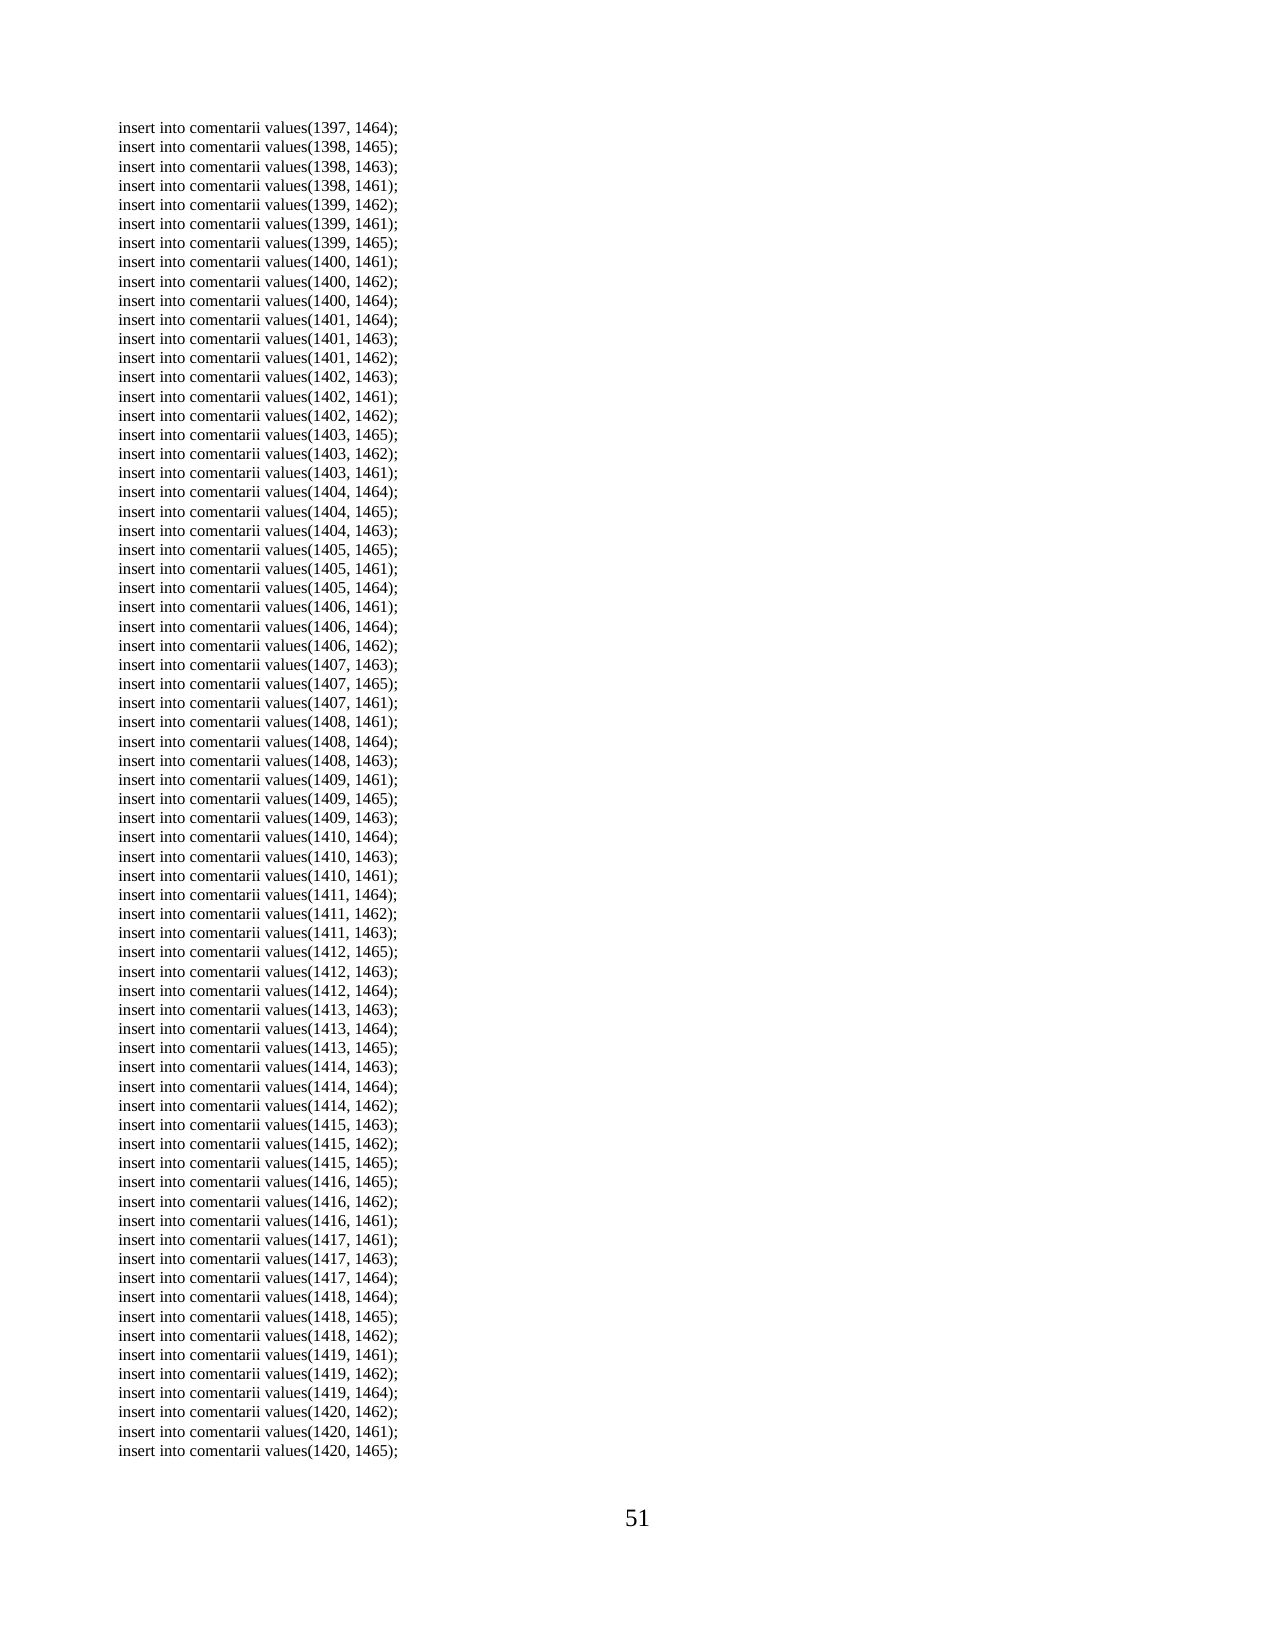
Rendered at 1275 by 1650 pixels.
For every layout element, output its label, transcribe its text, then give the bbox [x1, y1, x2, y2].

text insert into comentarii values(1416, 1461); [118, 1211, 1157, 1230]
text insert into comentarii values(1397, 1464); [118, 118, 1157, 137]
text insert into comentarii values(1410, 1463); [118, 846, 1157, 866]
text insert into comentarii values(1401, 1462); [118, 348, 1157, 367]
text insert into comentarii values(1402, 1463); [118, 367, 1157, 386]
text insert into comentarii values(1408, 1464); [118, 731, 1157, 751]
text insert into comentarii values(1407, 1463); [118, 655, 1157, 674]
text insert into comentarii values(1403, 1461); [118, 463, 1157, 482]
text insert into comentarii values(1412, 1463); [118, 961, 1157, 981]
text insert into comentarii values(1409, 1465); [118, 789, 1157, 808]
text insert into comentarii values(1405, 1461); [118, 559, 1157, 578]
text insert into comentarii values(1401, 1463); [118, 329, 1157, 348]
text insert into comentarii values(1415, 1463); [118, 1115, 1157, 1134]
text insert into comentarii values(1418, 1462); [118, 1326, 1157, 1345]
text insert into comentarii values(1415, 1465); [118, 1153, 1157, 1172]
text insert into comentarii values(1402, 1461); [118, 386, 1157, 406]
text insert into comentarii values(1404, 1464); [118, 482, 1157, 501]
text insert into comentarii values(1418, 1465); [118, 1306, 1157, 1326]
text insert into comentarii values(1414, 1463); [118, 1057, 1157, 1076]
text insert into comentarii values(1405, 1464); [118, 578, 1157, 597]
text insert into comentarii values(1399, 1462); [118, 195, 1157, 214]
text insert into comentarii values(1417, 1463); [118, 1249, 1157, 1268]
text insert into comentarii values(1398, 1465); [118, 137, 1157, 156]
text insert into comentarii values(1409, 1461); [118, 770, 1157, 789]
text insert into comentarii values(1404, 1465); [118, 501, 1157, 521]
text insert into comentarii values(1413, 1465); [118, 1038, 1157, 1057]
text insert into comentarii values(1416, 1465); [118, 1172, 1157, 1191]
text insert into comentarii values(1400, 1462); [118, 271, 1157, 291]
text insert into comentarii values(1420, 1461); [118, 1421, 1157, 1441]
text insert into comentarii values(1413, 1464); [118, 1019, 1157, 1038]
text insert into comentarii values(1420, 1465); [118, 1441, 1157, 1460]
text insert into comentarii values(1400, 1464); [118, 291, 1157, 310]
text insert into comentarii values(1411, 1464); [118, 885, 1157, 904]
text insert into comentarii values(1403, 1465); [118, 425, 1157, 444]
text insert into comentarii values(1399, 1465); [118, 233, 1157, 252]
text insert into comentarii values(1402, 1462); [118, 406, 1157, 425]
text insert into comentarii values(1415, 1462); [118, 1134, 1157, 1153]
text insert into comentarii values(1399, 1461); [118, 214, 1157, 233]
text insert into comentarii values(1407, 1461); [118, 693, 1157, 712]
text insert into comentarii values(1408, 1463); [118, 751, 1157, 770]
text insert into comentarii values(1414, 1462); [118, 1096, 1157, 1115]
text insert into comentarii values(1408, 1461); [118, 712, 1157, 731]
text insert into comentarii values(1417, 1461); [118, 1230, 1157, 1249]
text insert into comentarii values(1418, 1464); [118, 1287, 1157, 1306]
text insert into comentarii values(1419, 1464); [118, 1383, 1157, 1402]
text insert into comentarii values(1406, 1461); [118, 597, 1157, 616]
text insert into comentarii values(1410, 1461); [118, 866, 1157, 885]
text insert into comentarii values(1403, 1462); [118, 444, 1157, 463]
text insert into comentarii values(1411, 1463); [118, 923, 1157, 942]
text insert into comentarii values(1407, 1465); [118, 674, 1157, 693]
text insert into comentarii values(1405, 1465); [118, 540, 1157, 559]
text insert into comentarii values(1419, 1461); [118, 1345, 1157, 1364]
text insert into comentarii values(1401, 1464); [118, 310, 1157, 329]
text insert into comentarii values(1414, 1464); [118, 1076, 1157, 1096]
text insert into comentarii values(1406, 1462); [118, 636, 1157, 655]
text insert into comentarii values(1417, 1464); [118, 1268, 1157, 1287]
text insert into comentarii values(1419, 1462); [118, 1364, 1157, 1383]
text insert into comentarii values(1404, 1463); [118, 521, 1157, 540]
text insert into comentarii values(1398, 1461); [118, 176, 1157, 195]
text insert into comentarii values(1400, 1461); [118, 252, 1157, 271]
text insert into comentarii values(1411, 1462); [118, 904, 1157, 923]
text insert into comentarii values(1413, 1463); [118, 1000, 1157, 1019]
text insert into comentarii values(1409, 1463); [118, 808, 1157, 827]
text insert into comentarii values(1420, 1462); [118, 1402, 1157, 1421]
text insert into comentarii values(1416, 1462); [118, 1191, 1157, 1211]
text insert into comentarii values(1410, 1464); [118, 827, 1157, 846]
text insert into comentarii values(1398, 1463); [118, 156, 1157, 176]
text insert into comentarii values(1412, 1464); [118, 981, 1157, 1000]
text insert into comentarii values(1412, 1465); [118, 942, 1157, 961]
text insert into comentarii values(1406, 1464); [118, 616, 1157, 636]
